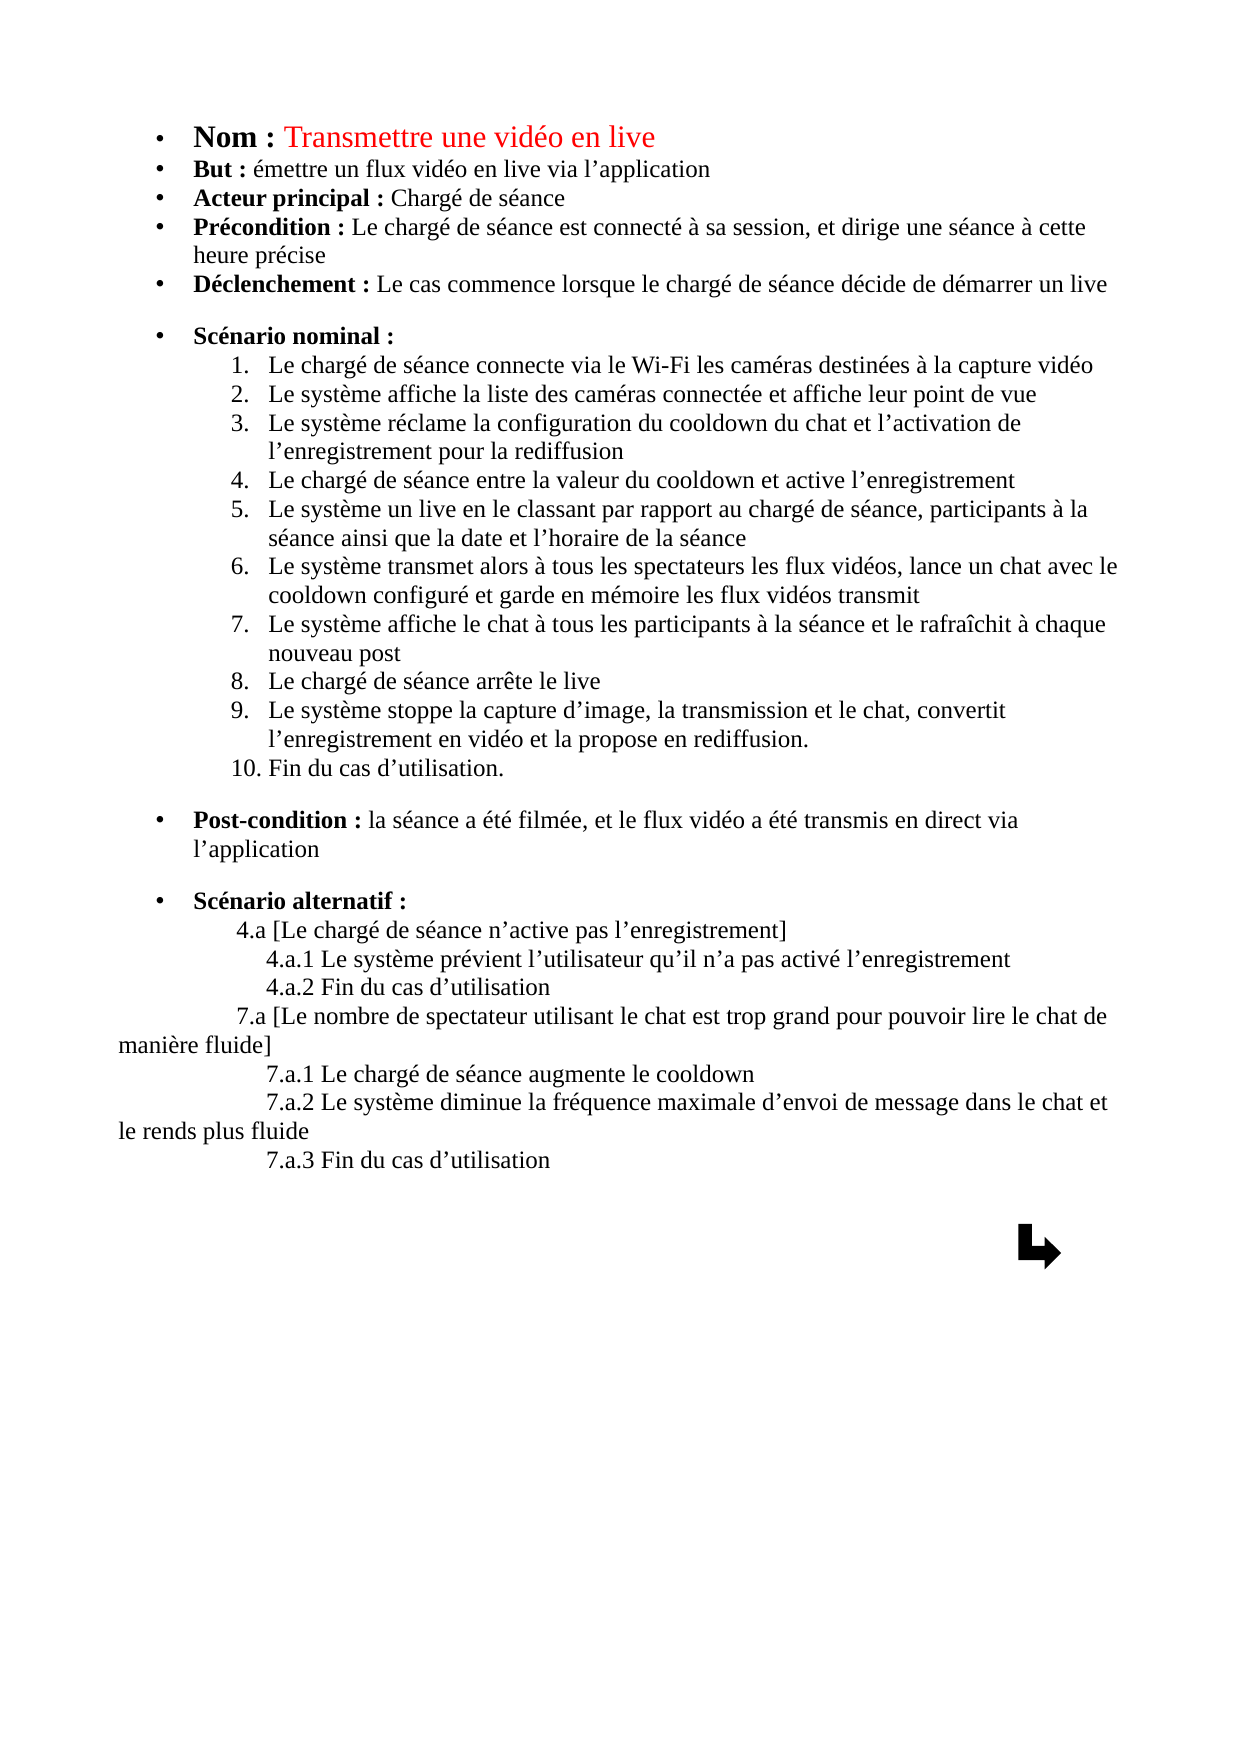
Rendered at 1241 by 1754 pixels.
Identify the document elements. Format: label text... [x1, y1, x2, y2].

text 4.a.1 Le système prévient l’utilisateur qu’il n’a pas activé l’enregistrement [118, 944, 1122, 972]
list Le système un live en le classant par rapport au chargé de séance, participants à la séance ainsi que la date et l’horaire de la séance [231, 494, 1122, 551]
list But : émettre un flux vidéo en live via l’application [156, 154, 1122, 183]
text 7.a.2 Le système diminue la fréquence maximale d’envoi de message dans le chat et le rends plus fluide [118, 1087, 1122, 1145]
list Le système stoppe la capture d’image, la transmission et le chat, convertit l’enregistrement en vidéo et la propose en rediffusion. [231, 695, 1122, 753]
list Fin du cas d’utilisation. [231, 753, 1122, 781]
list Le système affiche le chat à tous les participants à la séance et le rafraîchit à chaque nouveau post [231, 609, 1122, 666]
list Le système affiche la liste des caméras connectée et affiche leur point de vue [231, 379, 1122, 408]
text 4.a.2 Fin du cas d’utilisation [118, 972, 1122, 1001]
text 4.a [Le chargé de séance n’active pas l’enregistrement] [118, 915, 1122, 944]
text 7.a [Le nombre de spectateur utilisant le chat est trop grand pour pouvoir lire le chat de manière fluide] [118, 1001, 1122, 1059]
list Le chargé de séance entre la valeur du cooldown et active l’enregistrement [231, 465, 1122, 494]
list Le chargé de séance connecte via le Wi-Fi les caméras destinées à la capture vidéo [231, 350, 1122, 379]
list Le système transmet alors à tous les spectateurs les flux vidéos, lance un chat avec le cooldown configuré et garde en mémoire les flux vidéos transmit [231, 551, 1122, 609]
list Scénario nominal : [156, 321, 1122, 350]
list Scénario alternatif : [156, 886, 1122, 915]
list Le chargé de séance arrête le live [231, 666, 1122, 695]
list Acteur principal : Chargé de séance [156, 183, 1122, 212]
list Nom : Transmettre une vidéo en live [156, 118, 1122, 154]
text 7.a.3 Fin du cas d’utilisation [118, 1145, 1122, 1174]
list Déclenchement : Le cas commence lorsque le chargé de séance décide de démarrer un live [156, 269, 1122, 298]
list Précondition : Le chargé de séance est connecté à sa session, et dirige une séance à cette heure précise [156, 212, 1122, 269]
list Post-condition : la séance a été filmée, et le flux vidéo a été transmis en direct via l’application [156, 805, 1122, 863]
list Le système réclame la configuration du cooldown du chat et l’activation de l’enregistrement pour la rediffusion [231, 408, 1122, 465]
text 7.a.1 Le chargé de séance augmente le cooldown [118, 1059, 1122, 1087]
